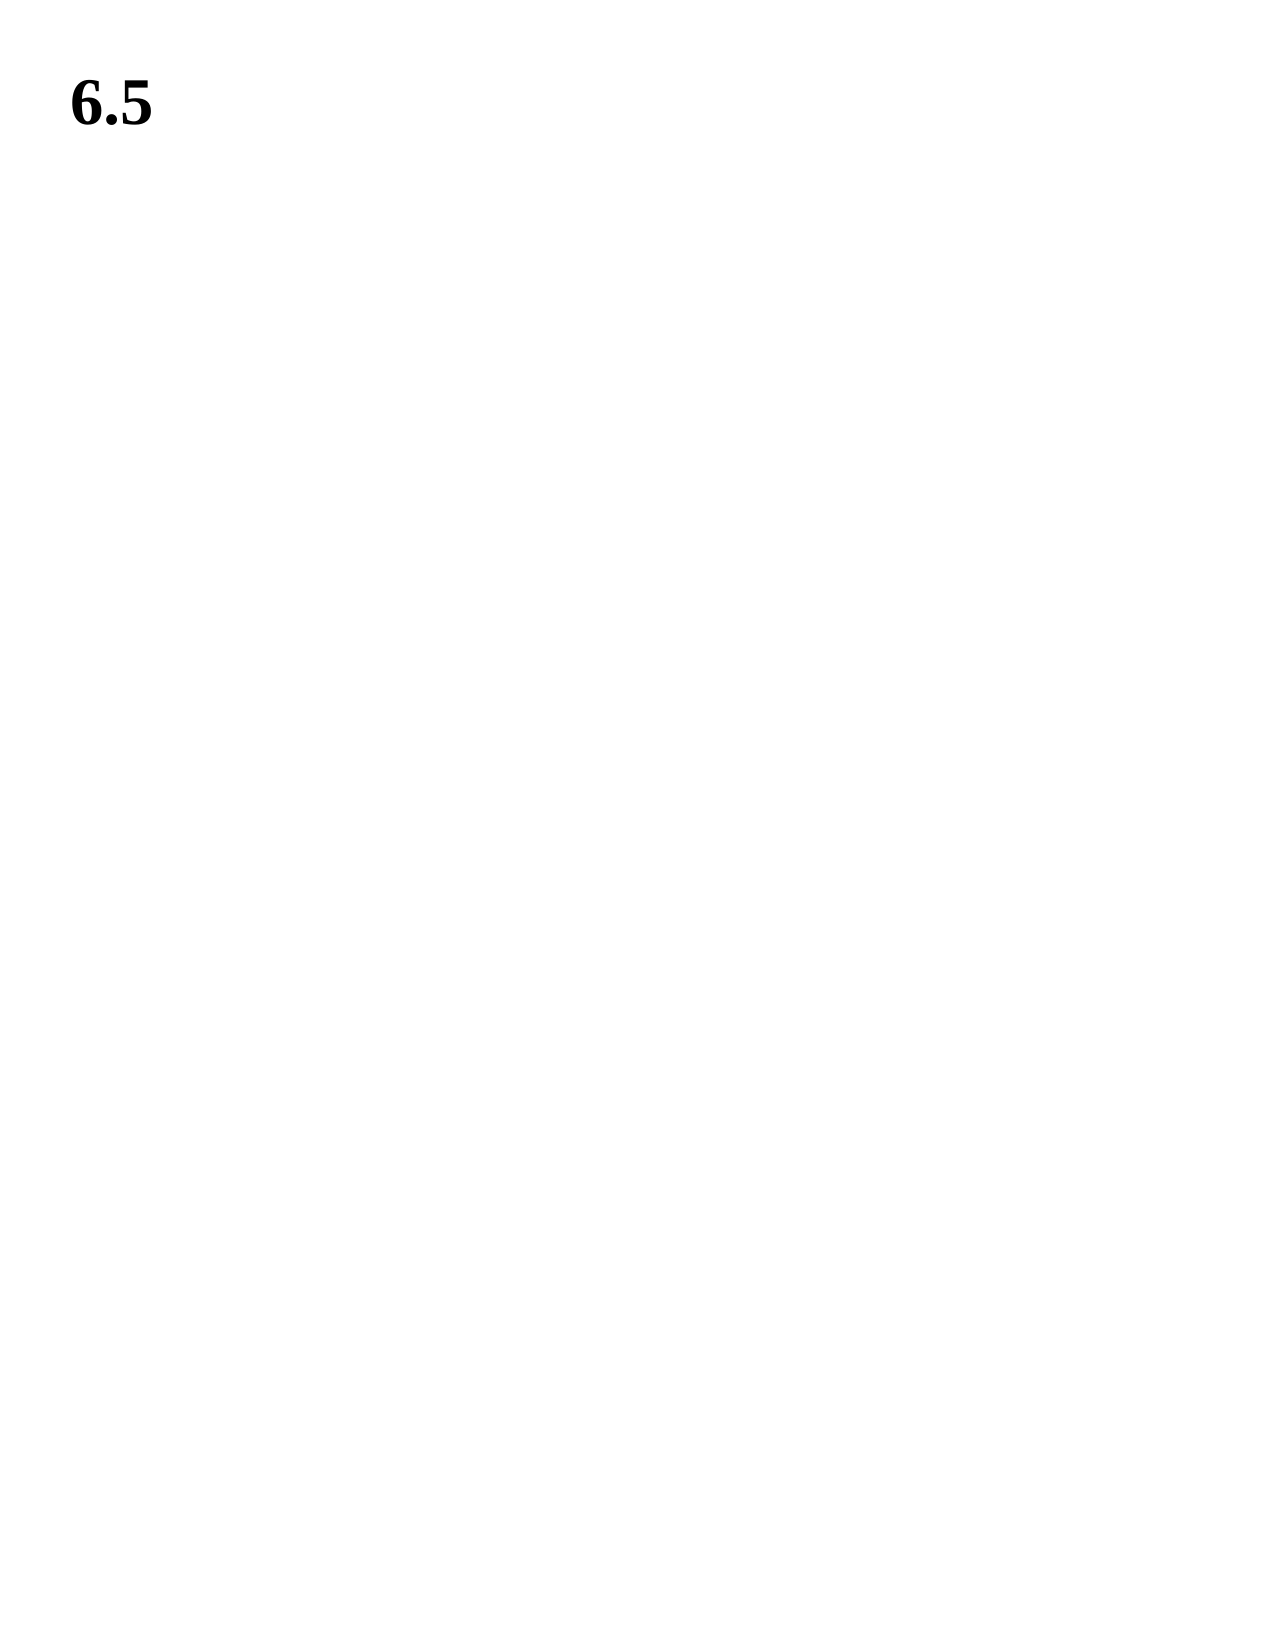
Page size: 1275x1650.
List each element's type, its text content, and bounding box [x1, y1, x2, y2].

text 6.5 [70, 62, 1212, 139]
